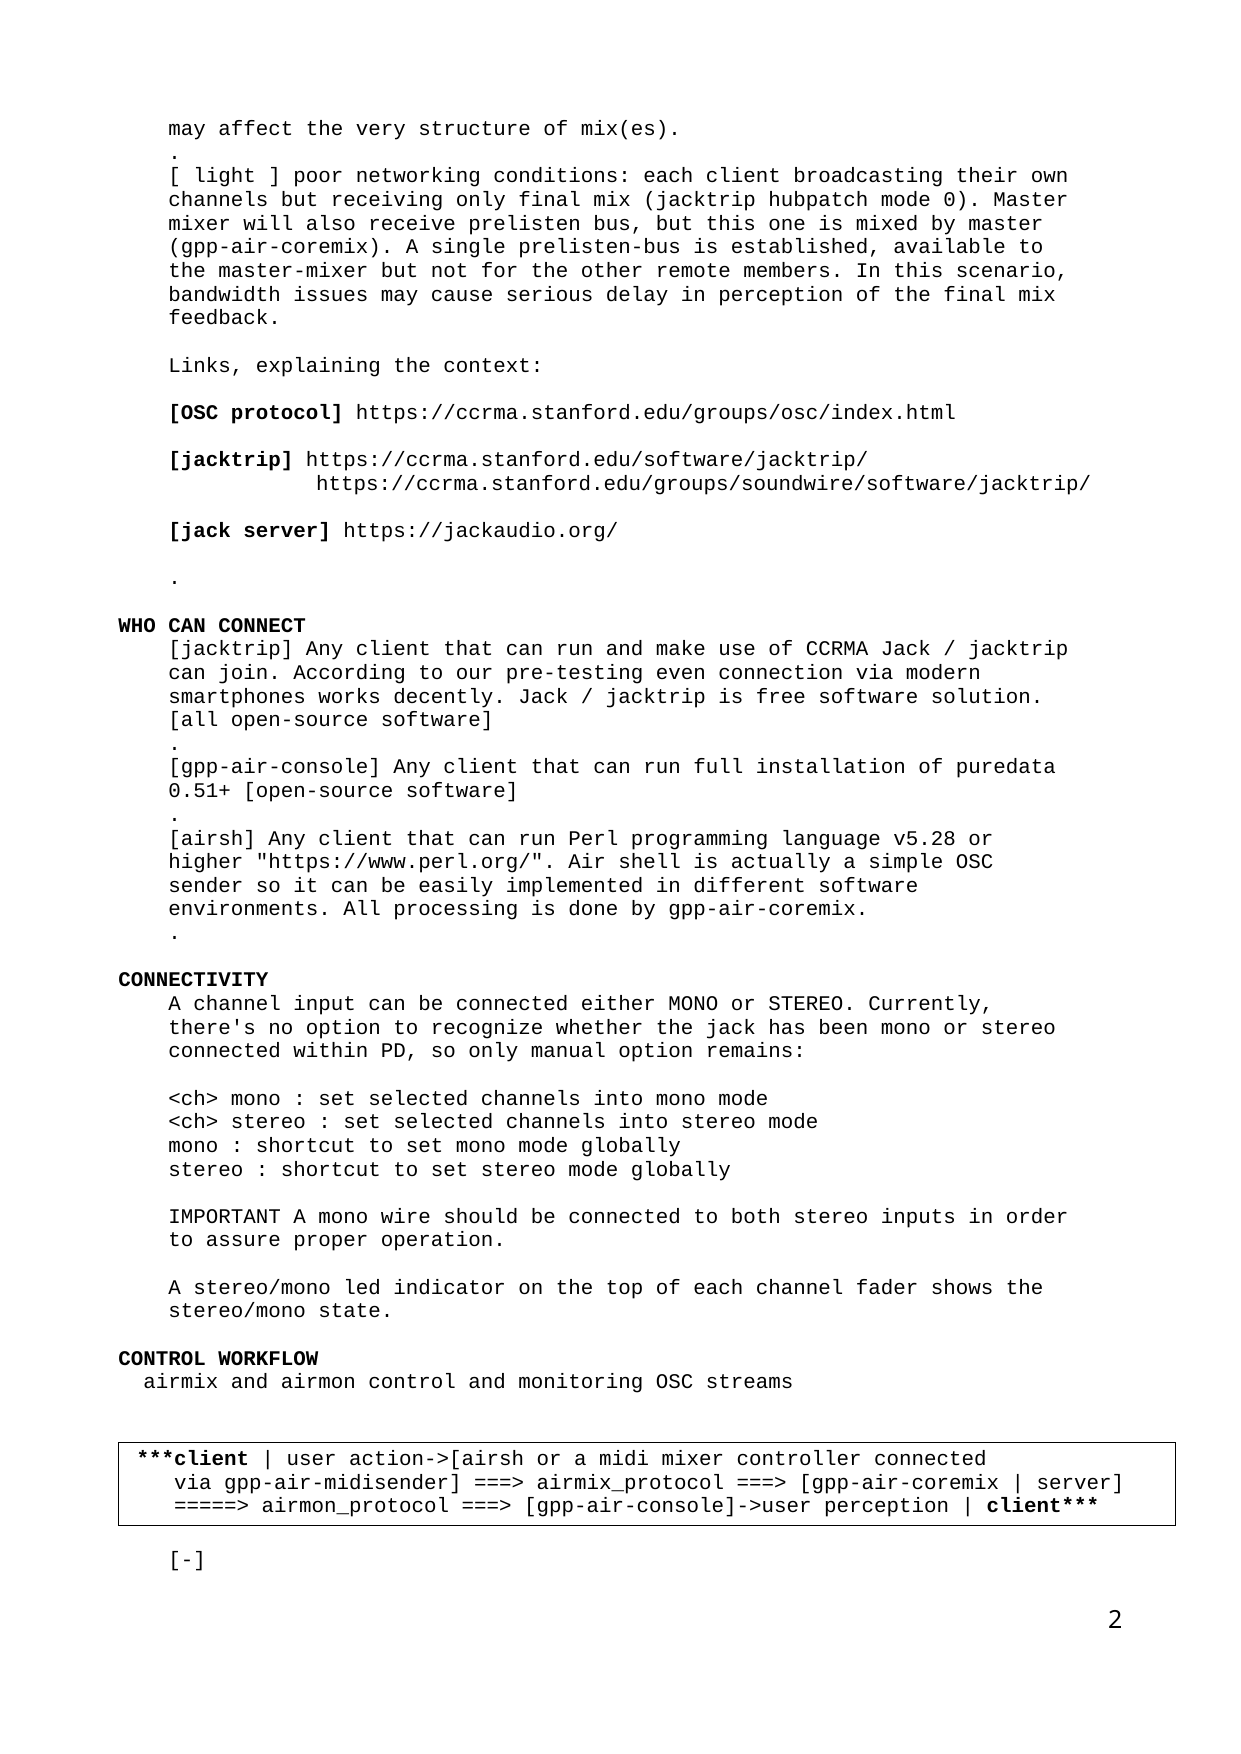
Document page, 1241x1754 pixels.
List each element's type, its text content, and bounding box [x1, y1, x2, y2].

text channels but receiving only final mix (jacktrip hubpatch mode 0). Master [118, 189, 1122, 213]
text . [118, 567, 1122, 591]
text Links, explaining the context: [118, 354, 1122, 378]
text environments. All processing is done by gpp-air-coremix. [118, 898, 1122, 922]
text [jack server] https://jackaudio.org/ [118, 520, 1122, 544]
text [gpp-air-console] Any client that can run full installation of puredata [118, 757, 1122, 780]
text . [118, 733, 1122, 757]
text [airsh] Any client that can run Perl programming language v5.28 or [118, 827, 1122, 851]
text to assure proper operation. [118, 1229, 1122, 1253]
text sender so it can be easily implemented in different software [118, 875, 1122, 898]
text there's no option to recognize whether the jack has been mono or stereo [118, 1017, 1122, 1040]
text airmix and airmon control and monitoring OSC streams [118, 1371, 1122, 1395]
text (gpp-air-coremix). A single prelisten-bus is established, available to [118, 236, 1122, 260]
text A channel input can be connected either MONO or STEREO. Currently, [118, 993, 1122, 1017]
text [all open-source software] [118, 709, 1122, 733]
table_header ***client | user action->[airsh or a midi mixer controller connected via gpp-air-midisender] ===> airmix_protocol ===> [gpp-air-coremix | server] =====> airmon_protocol ===> [gpp-air-console]->user perception | client*** [119, 1443, 1175, 1525]
text [ light ] poor networking conditions: each client broadcasting their own [118, 165, 1122, 189]
text can join. According to our pre-testing even connection via modern [118, 662, 1122, 686]
text higher "https://www.perl.org/". Air shell is actually a simple OSC [118, 851, 1122, 875]
text . [118, 922, 1122, 946]
text may affect the very structure of mix(es). [118, 118, 1122, 142]
text mono : shortcut to set mono mode globally [118, 1135, 1122, 1158]
text [jacktrip] Any client that can run and make use of CCRMA Jack / jacktrip [118, 638, 1122, 662]
text connected within PD, so only manual option remains: [118, 1040, 1122, 1064]
text [OSC protocol] https://ccrma.stanford.edu/groups/osc/index.html [118, 402, 1122, 426]
text A stereo/mono led indicator on the top of each channel fader shows the [118, 1277, 1122, 1300]
text [jacktrip] https://ccrma.stanford.edu/software/jacktrip/ https://ccrma.stanford.edu/groups/soundwire/software/jacktrip/ [118, 449, 1122, 496]
text . [118, 142, 1122, 165]
text <ch> mono : set selected channels into mono mode [118, 1088, 1122, 1111]
text smartphones works decently. Jack / jacktrip is free software solution. [118, 686, 1122, 709]
text IMPORTANT A mono wire should be connected to both stereo inputs in order [118, 1206, 1122, 1229]
text [-] [118, 1548, 1122, 1572]
text CONTROL WORKFLOW [118, 1348, 1122, 1371]
text WHO CAN CONNECT [118, 615, 1122, 638]
text . [118, 804, 1122, 827]
text CONNECTIVITY [118, 969, 1122, 993]
text 0.51+ [open-source software] [118, 780, 1122, 804]
text mixer will also receive prelisten bus, but this one is mixed by master [118, 213, 1122, 236]
text the master-mixer but not for the other remote members. In this scenario, [118, 260, 1122, 284]
text <ch> stereo : set selected channels into stereo mode [118, 1111, 1122, 1135]
text stereo : shortcut to set stereo mode globally [118, 1158, 1122, 1182]
text feedback. [118, 307, 1122, 331]
text bandwidth issues may cause serious delay in perception of the final mix [118, 284, 1122, 307]
text stereo/mono state. [118, 1300, 1122, 1324]
